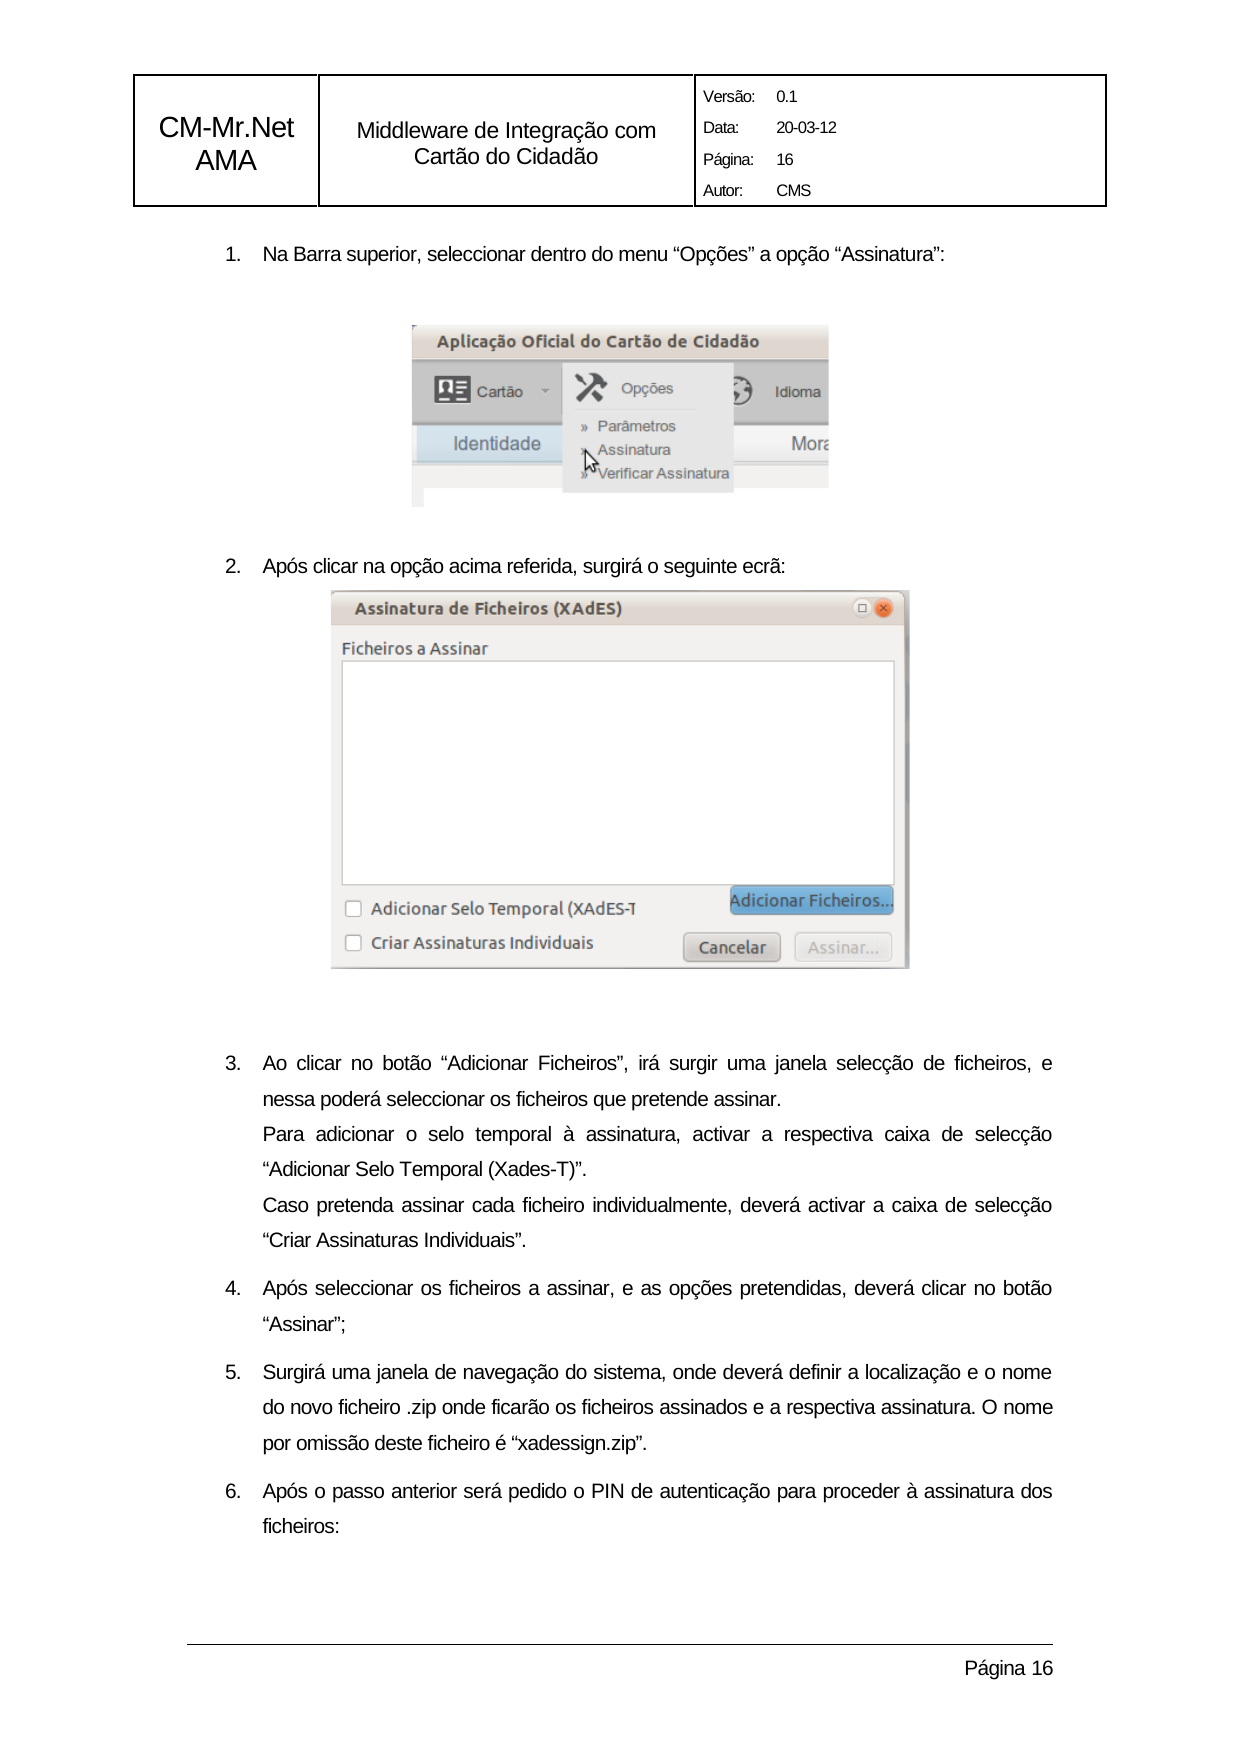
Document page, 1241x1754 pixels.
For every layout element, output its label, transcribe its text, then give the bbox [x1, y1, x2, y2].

list Após clicar na opção acima referida, surgirá o seguinte ecrã: [225, 554, 1053, 1027]
picture [411, 325, 829, 507]
list Na Barra superior, seleccionar dentro do menu “Opções” a opção “Assinatura”: [225, 242, 1053, 530]
list Surgirá uma janela de navegação do sistema, onde deverá definir a localização e o nome do novo ficheiro .zip onde ficarão os ficheiros assinados e a respectiva assinatura. O nome por omissão deste ficheiro é “xadessign.zip”. [225, 1360, 1053, 1454]
list Após seleccionar os ficheiros a assinar, e as opções pretendidas, deverá clicar no botão “Assinar”; [225, 1277, 1053, 1336]
list Após o passo anterior será pedido o PIN de autenticação para proceder à assinatura dos ficheiros: [225, 1479, 1053, 1538]
picture [330, 590, 910, 969]
list Ao clicar no botão “Adicionar Ficheiros”, irá surgir uma janela selecção de ficheiros, e nessa poderá seleccionar os ficheiros que pretende assinar. Para adicionar o selo temporal à assinatura, activar a respectiva caixa de selecção “Adicionar Selo Temporal (Xades-T)”. Caso pretenda assinar cada ficheiro individualmente, deverá activar a caixa de selecção “Criar Assinaturas Individuais”. [225, 1052, 1053, 1252]
